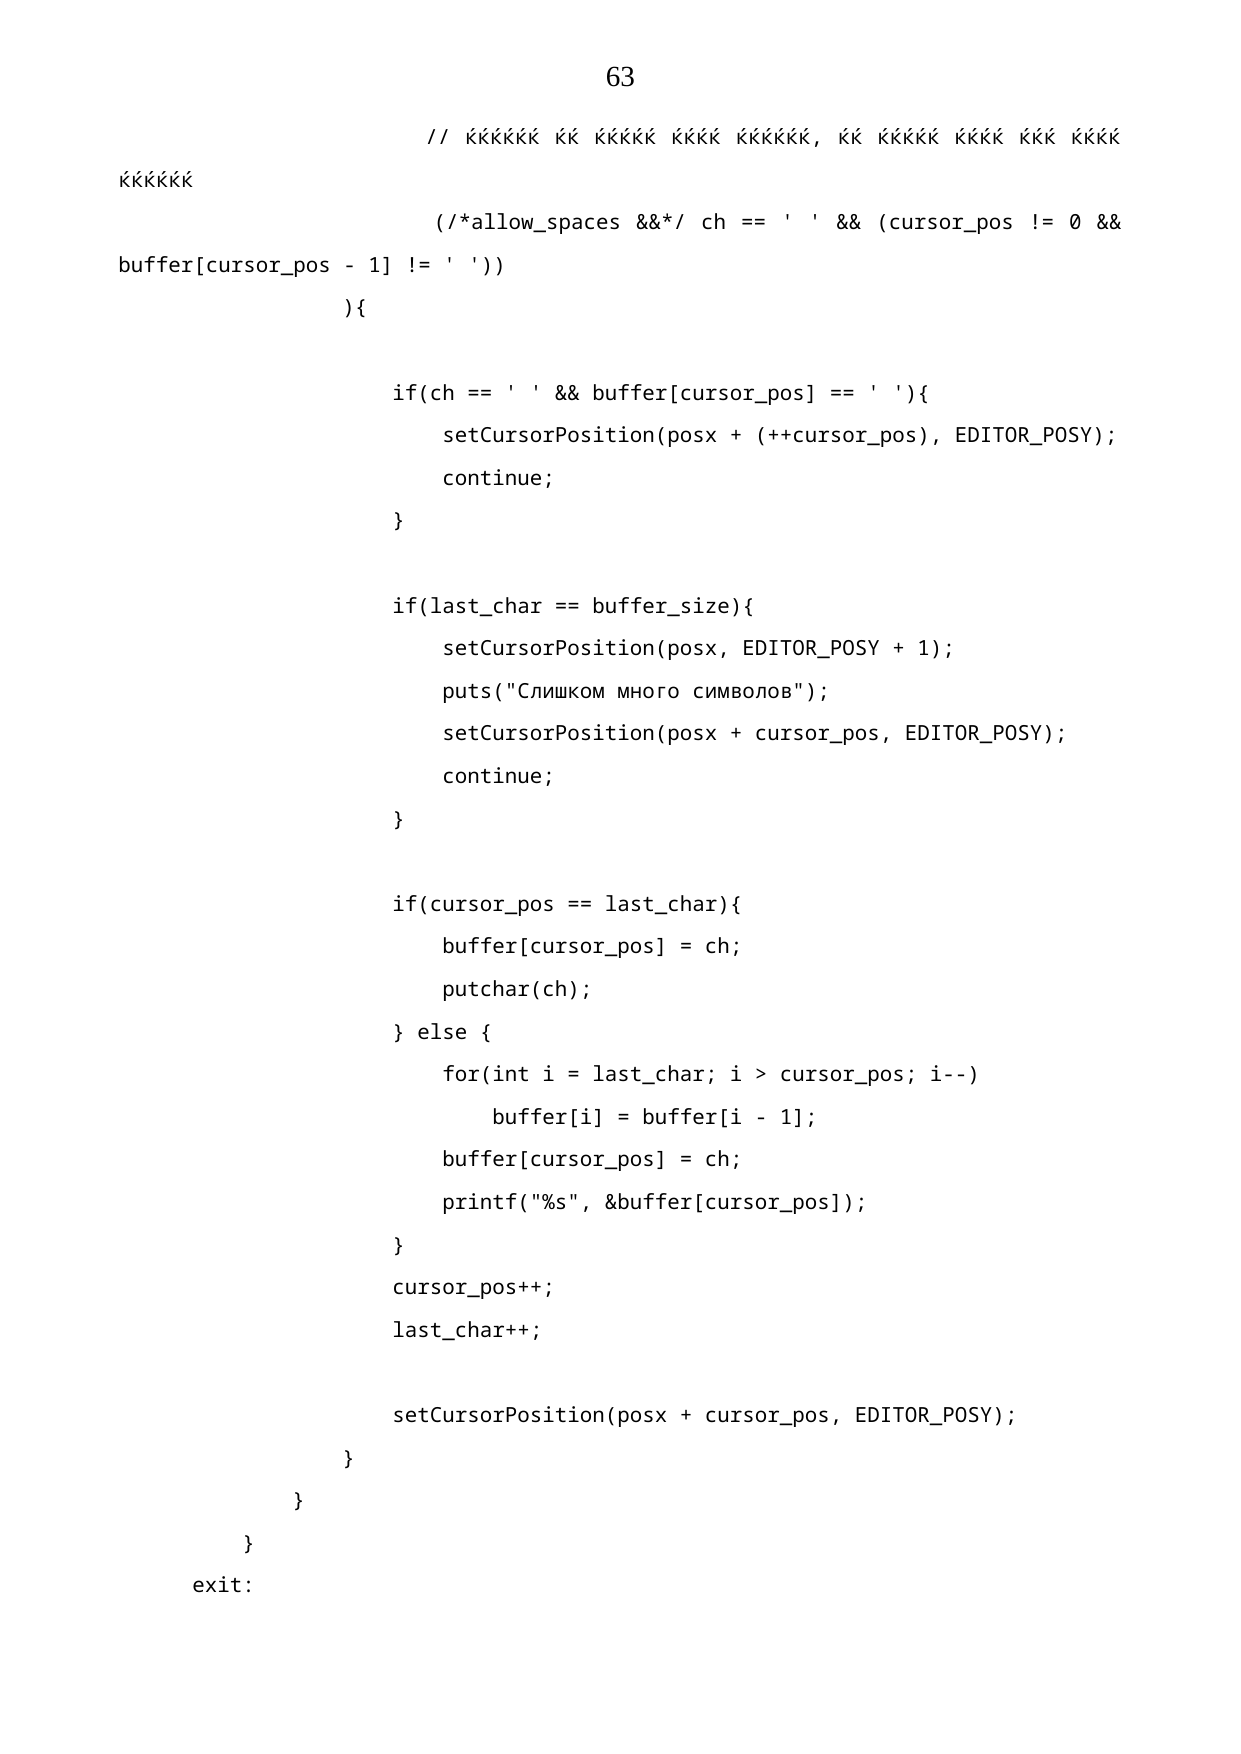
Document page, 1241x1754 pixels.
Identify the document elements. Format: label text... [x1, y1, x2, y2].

text buffer[cursor_pos] = ch; [118, 932, 1122, 960]
text cursor_pos++; [118, 1272, 1122, 1301]
text } [118, 506, 1122, 534]
text // ќќќќќќ ќќ ќќќќќ ќќќќ ќќќќќќ, ќќ ќќќќќ ќќќќ ќќќ ќќќќ ќќќќќќ [118, 122, 1122, 193]
text continue; [118, 463, 1122, 491]
text setCursorPosition(posx + cursor_pos, EDITOR_POSY); [118, 1400, 1122, 1429]
text putchar(ch); [118, 974, 1122, 1003]
text setCursorPosition(posx + (++cursor_pos), EDITOR_POSY); [118, 420, 1122, 449]
text } [118, 1485, 1122, 1514]
text for(int i = last_char; i > cursor_pos; i--) [118, 1059, 1122, 1088]
text continue; [118, 761, 1122, 789]
text } [118, 1230, 1122, 1258]
text last_char++; [118, 1315, 1122, 1343]
text ){ [118, 292, 1122, 321]
text buffer[i] = buffer[i - 1]; [118, 1102, 1122, 1130]
text } [118, 1443, 1122, 1471]
text setCursorPosition(posx, EDITOR_POSY + 1); [118, 633, 1122, 662]
text buffer[cursor_pos] = ch; [118, 1144, 1122, 1173]
text setCursorPosition(posx + cursor_pos, EDITOR_POSY); [118, 718, 1122, 747]
text exit: [118, 1571, 1122, 1599]
text } [118, 804, 1122, 832]
text puts("Слишком много символов"); [118, 676, 1122, 704]
text } else { [118, 1017, 1122, 1045]
text printf("%s", &buffer[cursor_pos]); [118, 1187, 1122, 1216]
text } [118, 1528, 1122, 1556]
text (/*allow_spaces &&*/ ch == ' ' && (cursor_pos != 0 && buffer[cursor_pos - 1] != ' ')) [118, 207, 1122, 278]
text if(cursor_pos == last_char){ [118, 889, 1122, 917]
text if(ch == ' ' && buffer[cursor_pos] == ' '){ [118, 378, 1122, 406]
text if(last_char == buffer_size){ [118, 591, 1122, 619]
